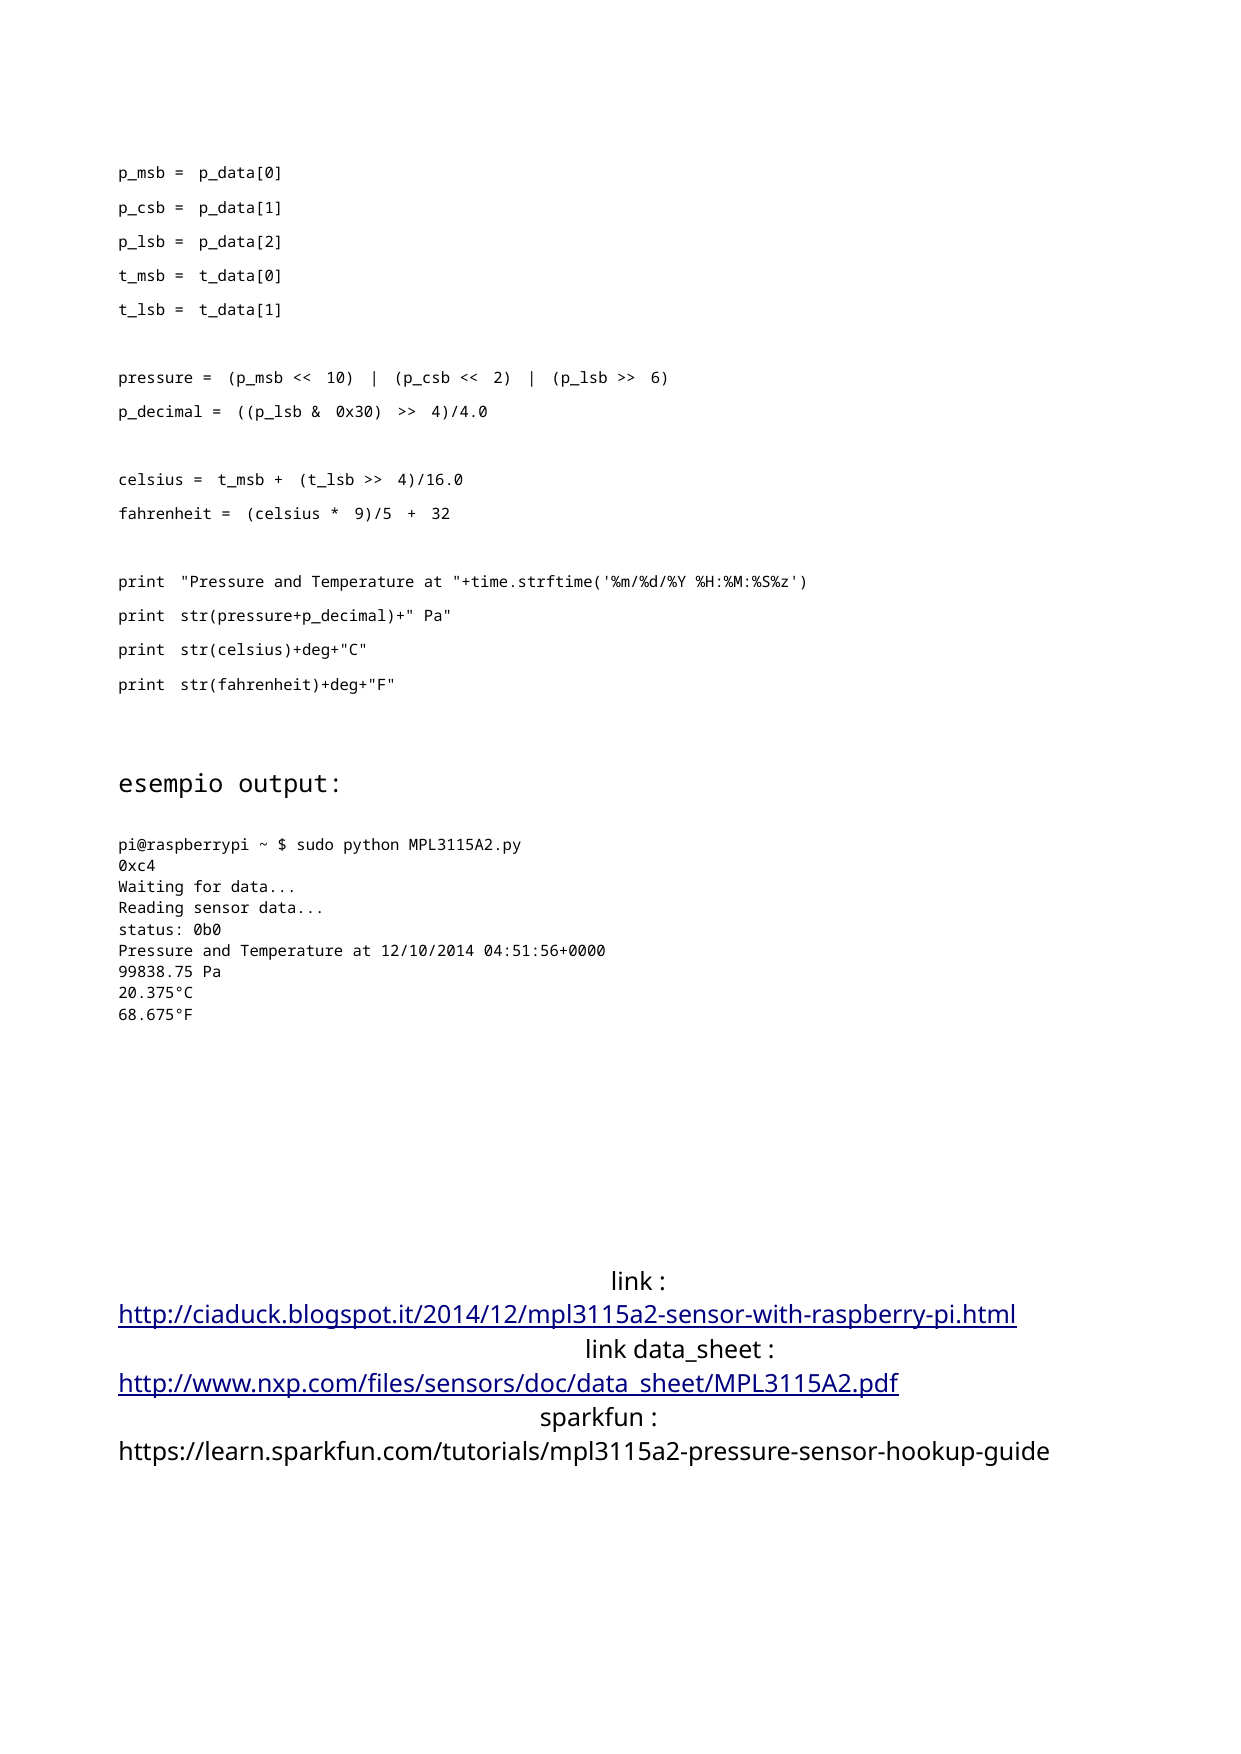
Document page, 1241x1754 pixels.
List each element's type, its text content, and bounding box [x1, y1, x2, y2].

text pi@raspberrypi ~ $ sudo python MPL3115A2.py 0xc4 Waiting for data... Reading sensor data... status: 0b0 Pressure and Temperature at 12/10/2014 04:51:56+0000 99838.75 Pa 20.375°C 68.675°F [118, 833, 1122, 1025]
text link data_sheet : http://www.nxp.com/files/sensors/doc/data_sheet/MPL3115A2.pdf [118, 1331, 1122, 1399]
text esempio output: [118, 765, 1122, 799]
text link : http://ciaduck.blogspot.it/2014/12/mpl3115a2-sensor-with-raspberry-pi.html [118, 1263, 1122, 1331]
text sparkfun : https://learn.sparkfun.com/tutorials/mpl3115a2-pressure-sensor-hookup-guide [118, 1399, 1122, 1467]
text p_msb = p_data[0] p_csb = p_data[1] p_lsb = p_data[2] t_msb = t_data[0] t_lsb = t_data[1] pressure = (p_msb << 10) | (p_csb << 2) | (p_lsb >> 6) p_decimal = ((p_lsb & 0x30) >> 4)/4.0 celsius = t_msb + (t_lsb >> 4)/16.0 fahrenheit = (celsius * 9)/5 + 32 print "Pressure and Temperature at "+time.strftime('%m/%d/%Y %H:%M:%S%z') print str(pressure+p_decimal)+" Pa" print str(celsius)+deg+"C" print str(fahrenheit)+deg+"F" [118, 118, 1122, 697]
